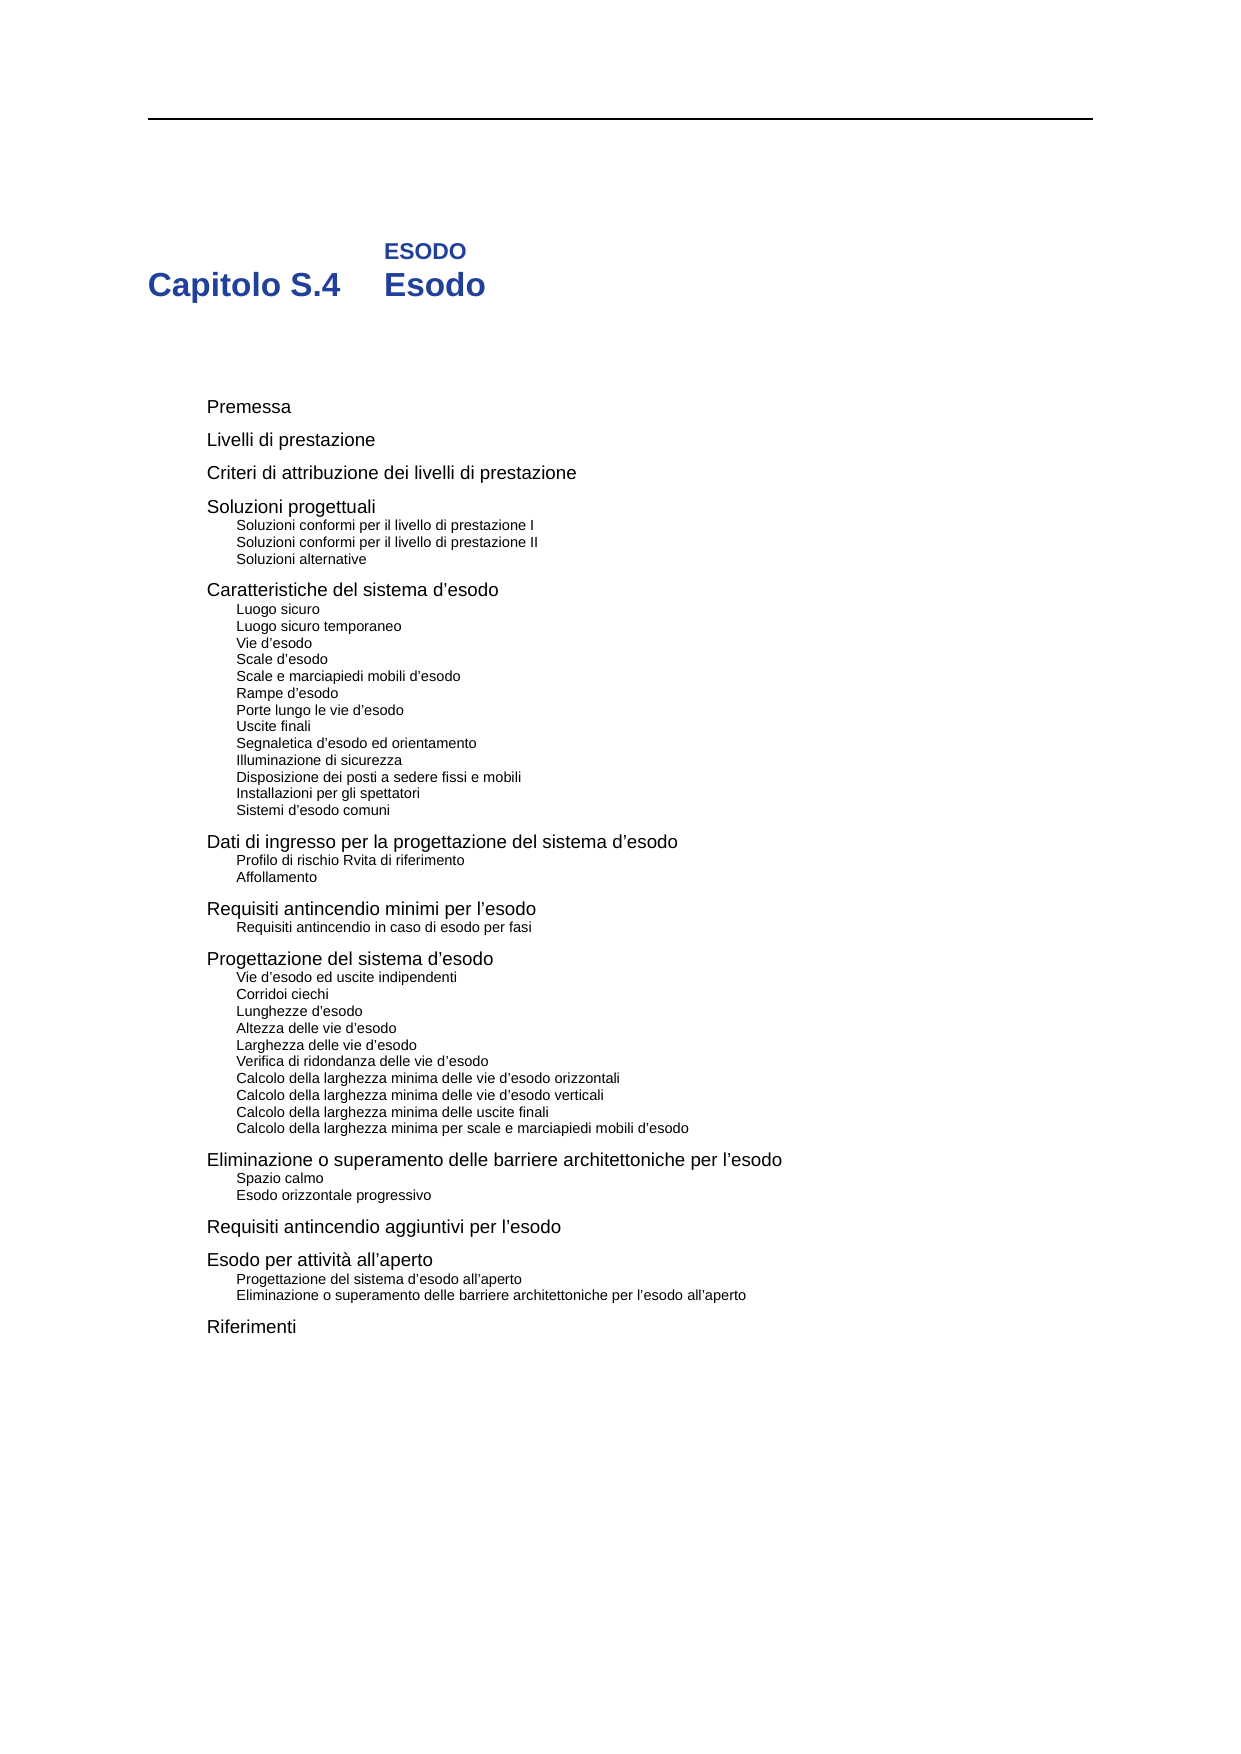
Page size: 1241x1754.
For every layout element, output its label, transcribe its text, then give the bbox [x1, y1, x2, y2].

text Soluzioni progettuali [207, 496, 1033, 517]
text Spazio calmo [236, 1170, 1033, 1187]
text Installazioni per gli spettatori [236, 785, 1033, 802]
text Requisiti antincendio in caso di esodo per fasi [236, 919, 1033, 936]
text Vie d’esodo ed uscite indipendenti [236, 969, 1033, 986]
text Progettazione del sistema d’esodo [207, 947, 1033, 969]
text Eliminazione o superamento delle barriere architettoniche per l’esodo [207, 1148, 1033, 1170]
text Requisiti antincendio minimi per l’esodo [207, 897, 1033, 919]
text Calcolo della larghezza minima delle vie d’esodo verticali [236, 1086, 1033, 1103]
text Eliminazione o superamento delle barriere architettoniche per l’esodo all’aperto [236, 1287, 1033, 1304]
text Criteri di attribuzione dei livelli di prestazione [207, 462, 1033, 484]
text Esodo orizzontale progressivo [236, 1187, 1033, 1204]
text Luogo sicuro [236, 601, 1033, 617]
text Segnaletica d’esodo ed orientamento [236, 735, 1033, 752]
text Uscite finali [236, 718, 1033, 735]
text Soluzioni conformi per il livello di prestazione II [236, 534, 1033, 551]
text Disposizione dei posti a sedere fissi e mobili [236, 768, 1033, 785]
text Corridoi ciechi [236, 986, 1033, 1003]
text Lunghezze d’esodo [236, 1003, 1033, 1019]
text Scale d’esodo [236, 651, 1033, 668]
text Sistemi d’esodo comuni [236, 802, 1033, 819]
text Calcolo della larghezza minima per scale e marciapiedi mobili d’esodo [236, 1120, 1033, 1137]
text Requisiti antincendio aggiuntivi per l’esodo [207, 1215, 1033, 1237]
text Soluzioni conformi per il livello di prestazione I [236, 517, 1033, 534]
text Livelli di prestazione [207, 429, 1033, 450]
text Illuminazione di sicurezza [236, 752, 1033, 768]
text Luogo sicuro temporaneo [236, 617, 1033, 634]
text Esodo per attività all’aperto [207, 1249, 1033, 1270]
text Verifica di ridondanza delle vie d’esodo [236, 1053, 1033, 1070]
text Vie d’esodo [236, 634, 1033, 651]
text Calcolo della larghezza minima delle vie d’esodo orizzontali [236, 1070, 1033, 1086]
text Soluzioni alternative [236, 551, 1033, 567]
text Scale e marciapiedi mobili d’esodo [236, 668, 1033, 684]
text Altezza delle vie d’esodo [236, 1019, 1033, 1036]
subtitle Esodo [148, 265, 1093, 303]
text Larghezza delle vie d’esodo [236, 1036, 1033, 1053]
text Calcolo della larghezza minima delle uscite finali [236, 1103, 1033, 1120]
text Riferimenti [207, 1316, 1033, 1337]
text Affollamento [236, 869, 1033, 886]
text Progettazione del sistema d’esodo all’aperto [236, 1270, 1033, 1287]
text Premessa [207, 396, 1033, 417]
text Porte lungo le vie d’esodo [236, 701, 1033, 718]
text Rampe d’esodo [236, 684, 1033, 701]
text Dati di ingresso per la progettazione del sistema d’esodo [207, 831, 1033, 852]
text Caratteristiche del sistema d’esodo [207, 579, 1033, 601]
text Profilo di rischio Rvita di riferimento [236, 852, 1033, 869]
